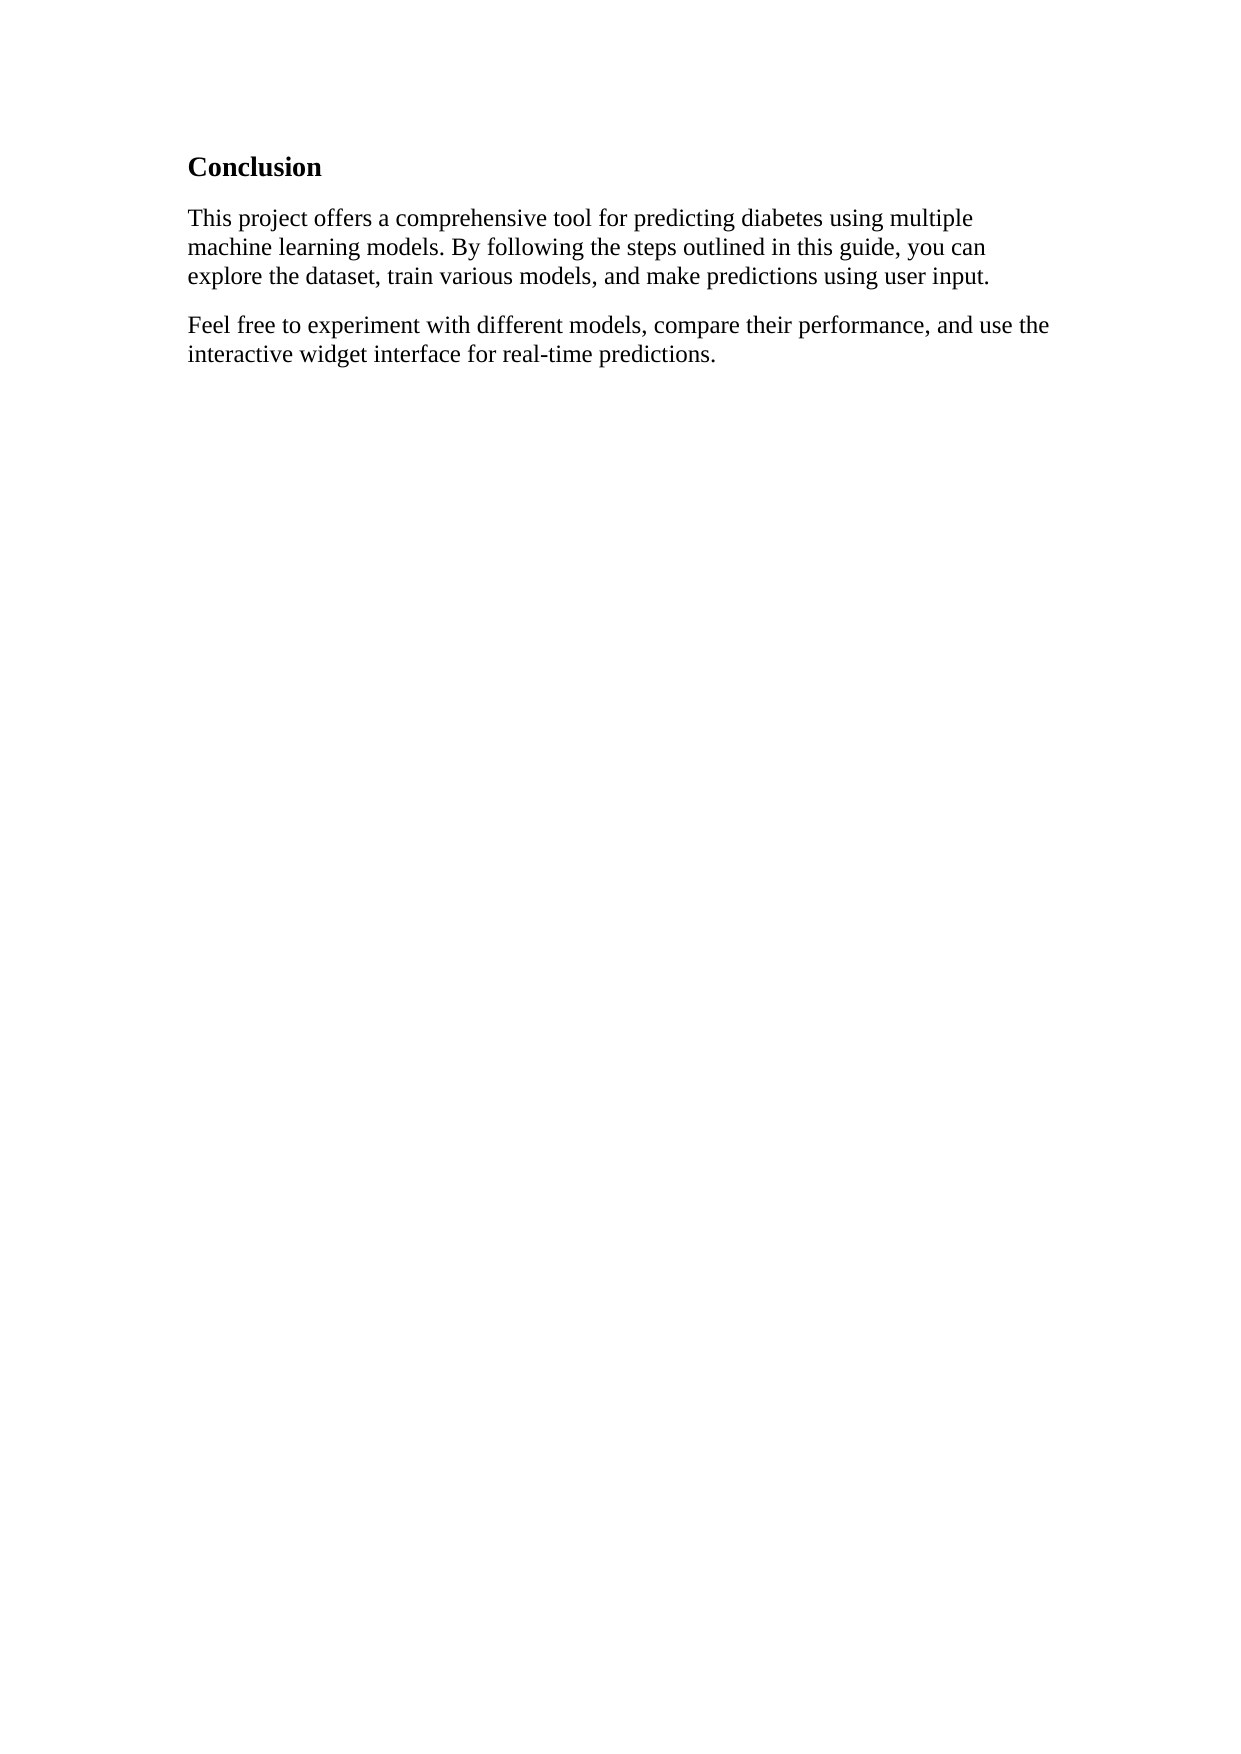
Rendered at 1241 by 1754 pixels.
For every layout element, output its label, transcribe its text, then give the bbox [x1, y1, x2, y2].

text This project offers a comprehensive tool for predicting diabetes using multiple machine learning models. By following the steps outlined in this guide, you can explore the dataset, train various models, and make predictions using user input. [187, 203, 1053, 289]
text Feel free to experiment with different models, compare their performance, and use the interactive widget interface for real-time predictions. [187, 310, 1053, 368]
subtitle Conclusion [187, 150, 1053, 182]
